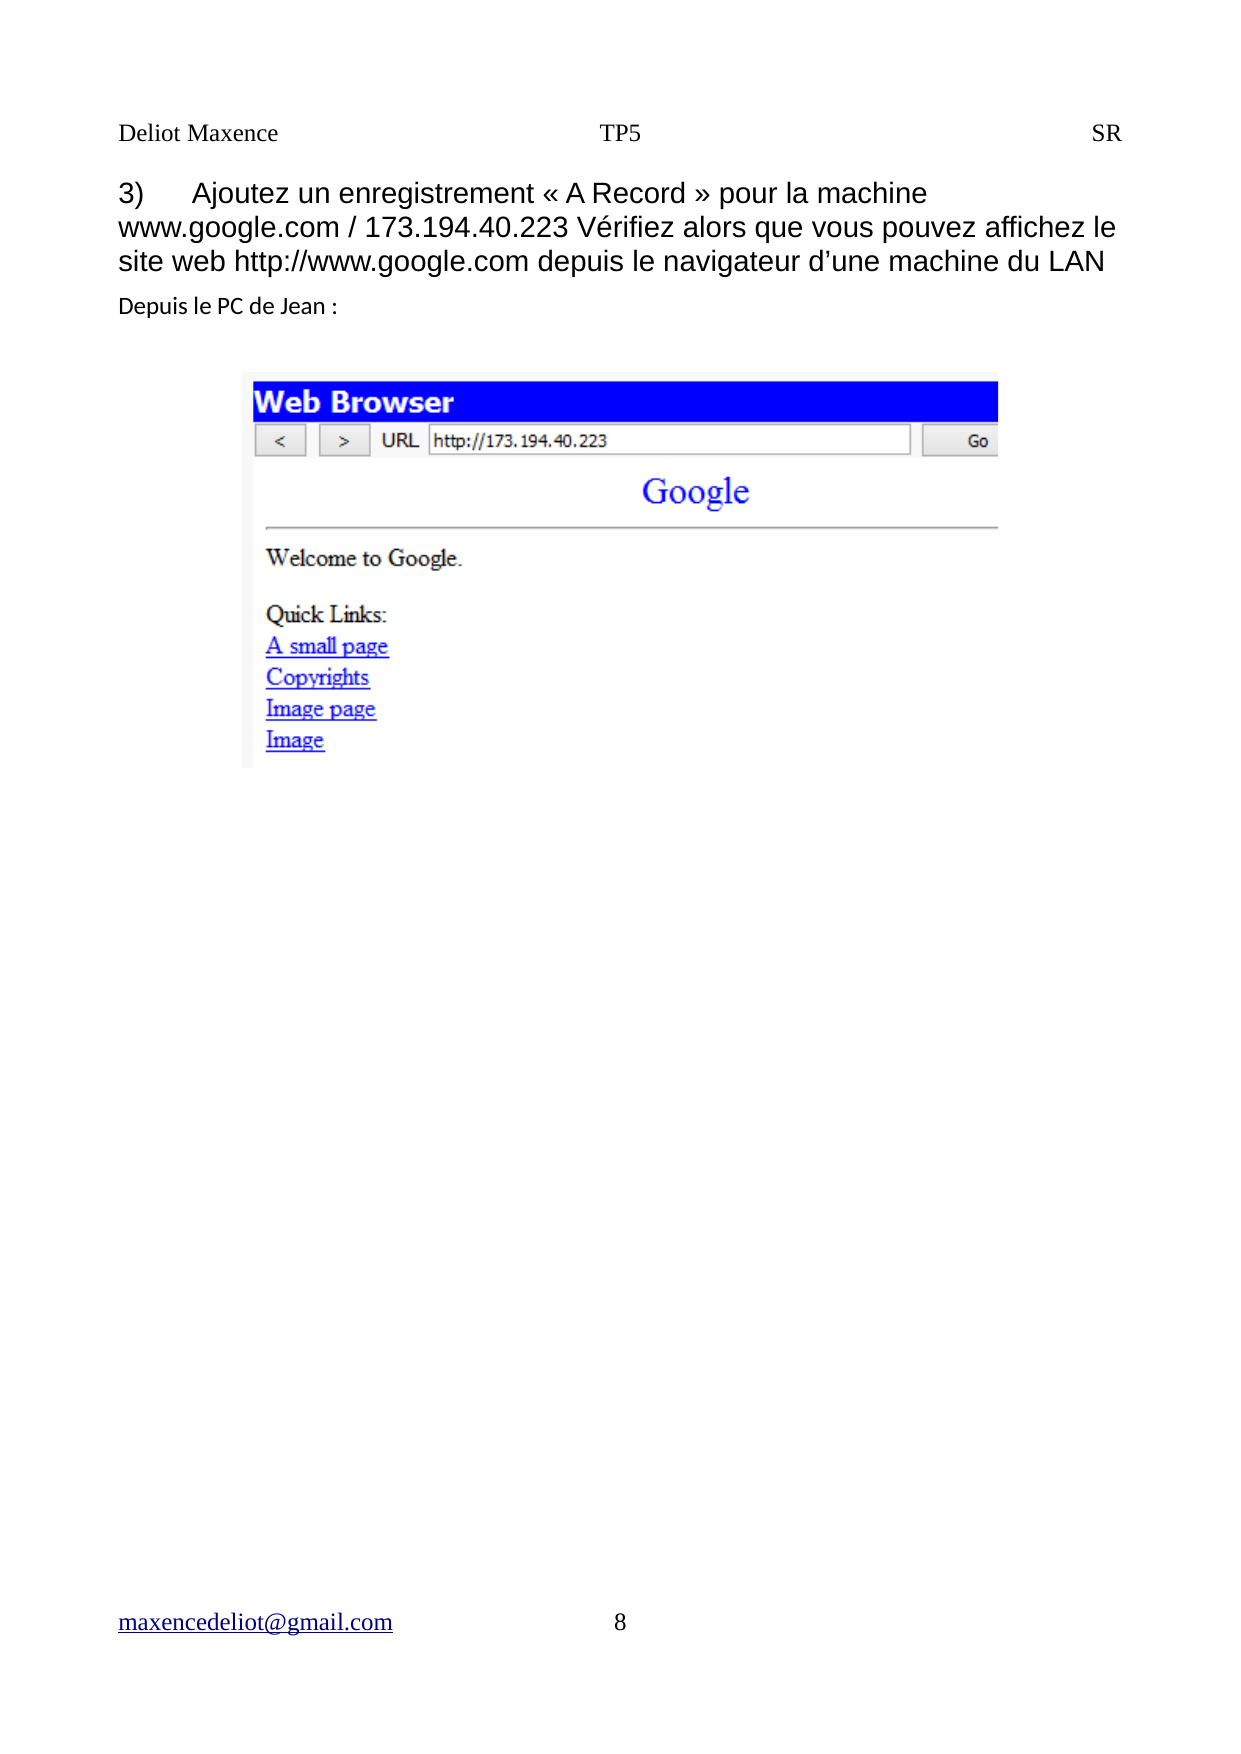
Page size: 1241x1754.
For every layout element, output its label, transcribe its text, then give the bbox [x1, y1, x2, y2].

subtitle 3) Ajoutez un enregistrement « A Record » pour la machine www.google.com / 173.194.40.223 Vérifiez alors que vous pouvez affichez le site web http://www.google.com depuis le navigateur d’une machine du LAN [118, 176, 1122, 278]
picture [242, 372, 999, 768]
text Depuis le PC de Jean : [118, 290, 1122, 321]
